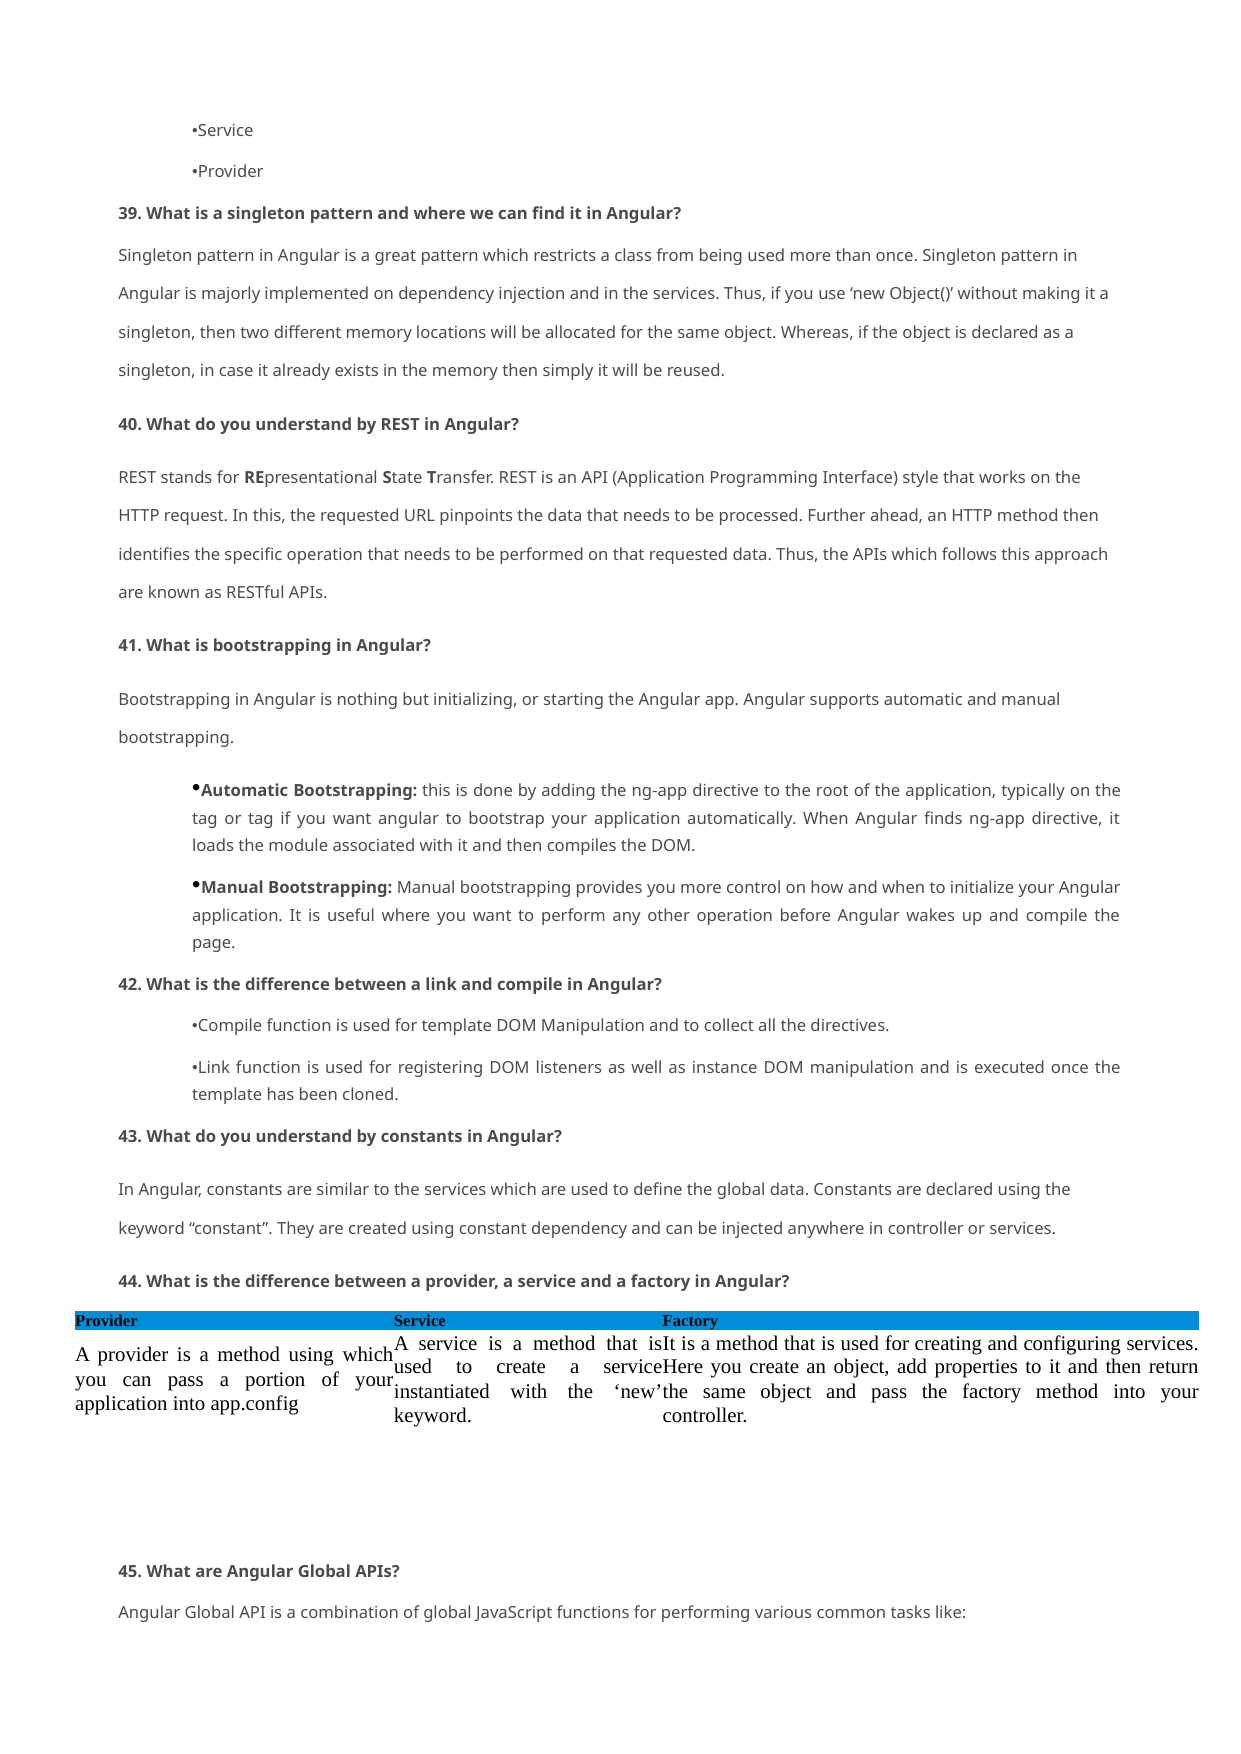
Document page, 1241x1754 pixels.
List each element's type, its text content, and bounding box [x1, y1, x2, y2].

list Compile function is used for template DOM Manipulation and to collect all the directives. [118, 1014, 1122, 1037]
list Automatic Bootstrapping: this is done by adding the ng-app directive to the root of the application, typically on the tag or tag if you want angular to bootstrap your application automatically. When Angular finds ng-app directive, it loads the module associated with it and then compiles the DOM. [118, 779, 1122, 856]
list Provider [118, 160, 1122, 183]
list Manual Bootstrapping: Manual bootstrapping provides you more control on how and when to initialize your Angular application. It is useful where you want to perform any other operation before Angular wakes up and compile the page. [118, 876, 1122, 953]
text 40. What do you understand by REST in Angular? [118, 412, 1122, 435]
list Link function is used for registering DOM listeners as well as instance DOM manipulation and is executed once the template has been cloned. [118, 1056, 1122, 1106]
table_header Factory [663, 1311, 1199, 1330]
text 43. What do you understand by constants in Angular? [118, 1125, 1122, 1147]
subtitle 45. What are Angular Global APIs? [118, 1559, 1122, 1582]
text Bootstrapping in Angular is nothing but initializing, or starting the Angular app. Angular supports automatic and manual bootstrapping. [118, 687, 1122, 748]
text 41. What is bootstrapping in Angular? [118, 634, 1122, 657]
table_cell It is a method that is used for creating and configuring services. Here you create an object, add properties to it and then return the same object and pass the factory method into your controller. [663, 1330, 1199, 1427]
table_cell A service is a method that is used to create a service instantiated with the ‘new’ keyword. [394, 1330, 662, 1427]
text REST stands for REpresentational State Transfer. REST is an API (Application Programming Interface) style that works on the HTTP request. In this, the requested URL pinpoints the data that needs to be processed. Further ahead, an HTTP method then identifies the specific operation that needs to be performed on that requested data. Thus, the APIs which follows this approach are known as RESTful APIs. [118, 465, 1122, 604]
text Angular Global API is a combination of global JavaScript functions for performing various common tasks like: [118, 1601, 1122, 1624]
subtitle 44. What is the difference between a provider, a service and a factory in Angular? [118, 1269, 1122, 1292]
text In Angular, constants are similar to the services which are used to define the global data. Constants are declared using the keyword “constant”. They are created using constant dependency and can be injected anywhere in controller or services. [118, 1178, 1122, 1239]
subtitle 39. What is a singleton pattern and where we can find it in Angular? [118, 202, 1122, 224]
table_cell A provider is a method using which you can pass a portion of your application into app.config [75, 1330, 394, 1427]
subtitle 42. What is the difference between a link and compile in Angular? [118, 972, 1122, 995]
table_header Service [394, 1311, 662, 1330]
list Service [118, 118, 1122, 141]
table_header Provider [75, 1311, 394, 1330]
text Singleton pattern in Angular is a great pattern which restricts a class from being used more than once. Singleton pattern in Angular is majorly implemented on dependency injection and in the services. Thus, if you use ‘new Object()’ without making it a singleton, then two different memory locations will be allocated for the same object. Whereas, if the object is declared as a singleton, in case it already exists in the memory then simply it will be reused. [118, 243, 1122, 382]
